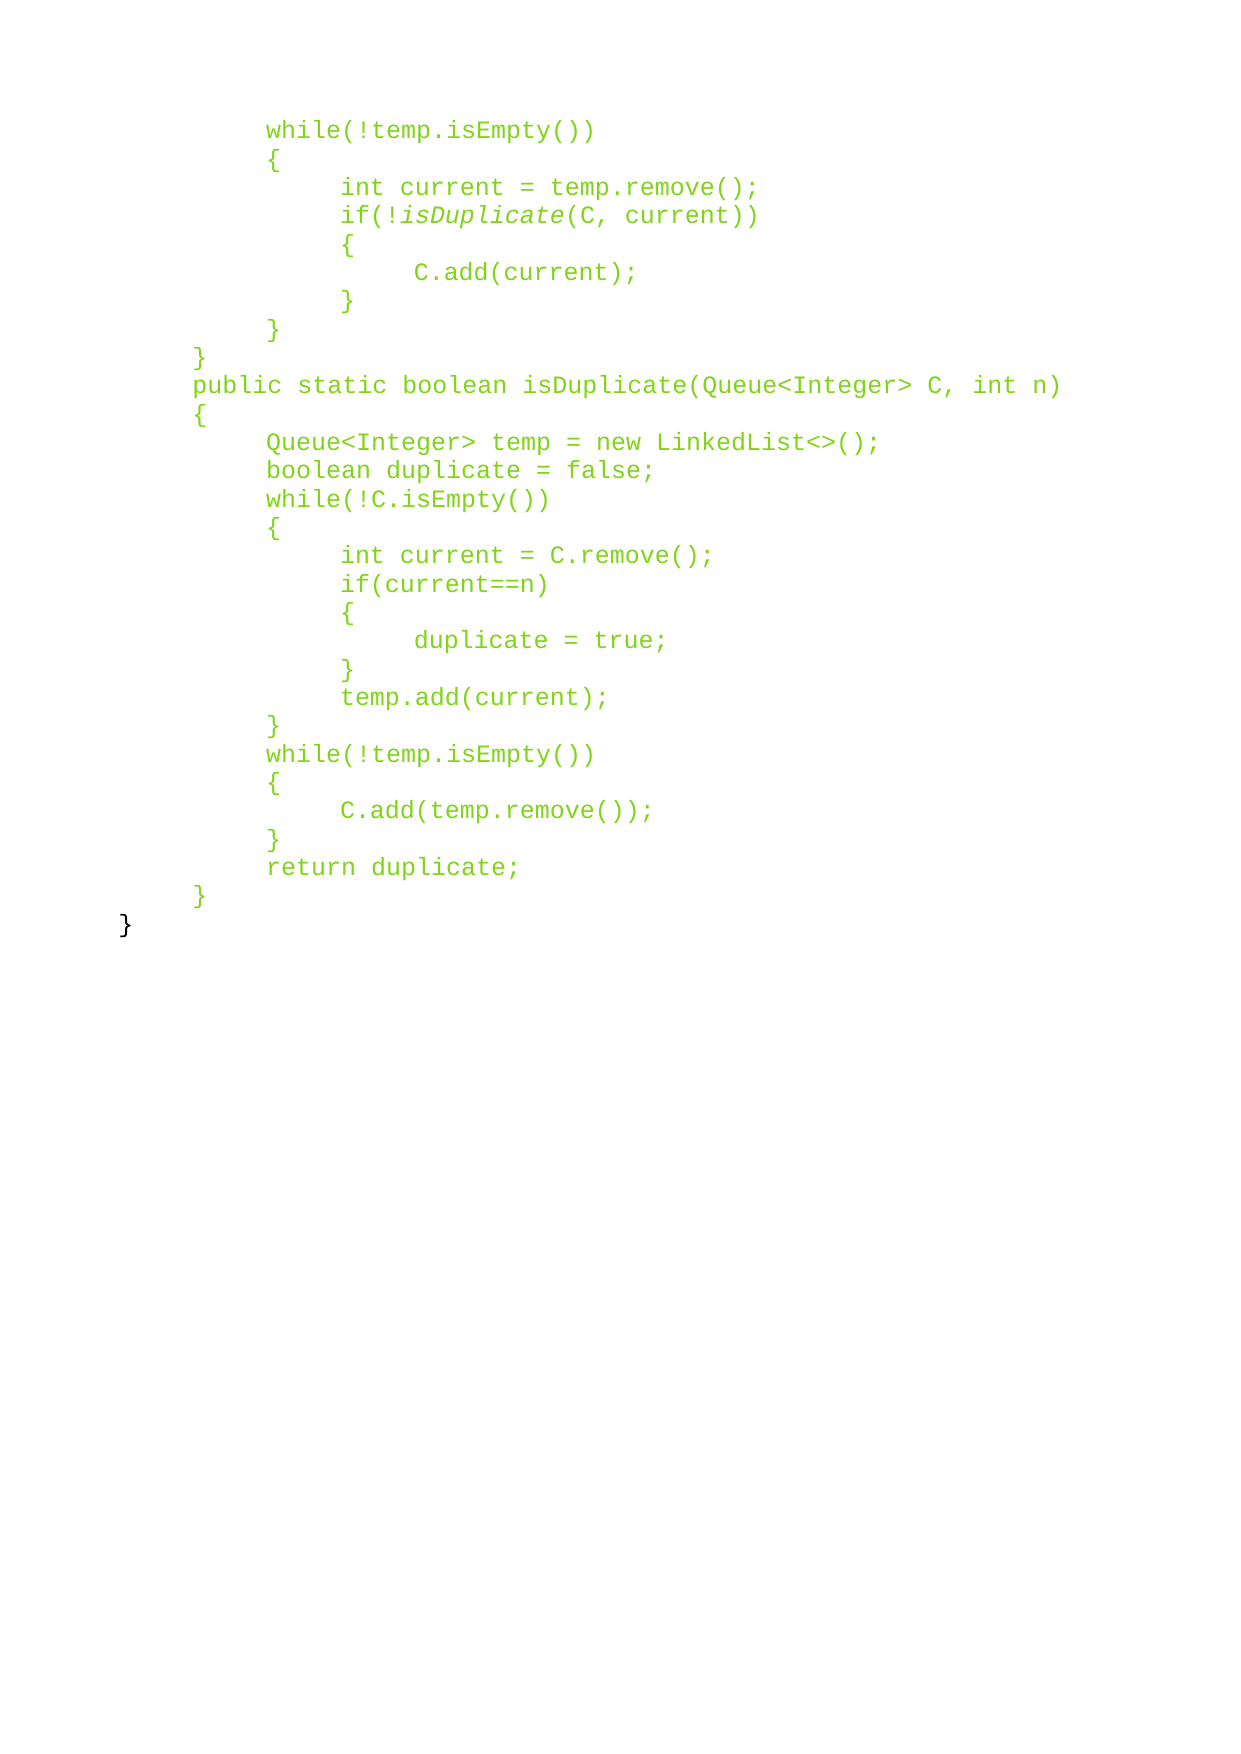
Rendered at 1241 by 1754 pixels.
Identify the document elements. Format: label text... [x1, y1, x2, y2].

text while(!temp.isEmpty()) { int current = temp.remove(); if(!isDuplicate(C, current)) { C.add(current); } } } public static boolean isDuplicate(Queue<Integer> C, int n) { Queue<Integer> temp = new LinkedList<>(); boolean duplicate = false; while(!C.isEmpty()) { int current = C.remove(); if(current==n) { duplicate = true; } temp.add(current); } while(!temp.isEmpty()) { C.add(temp.remove()); } return duplicate; } } [118, 118, 1122, 968]
